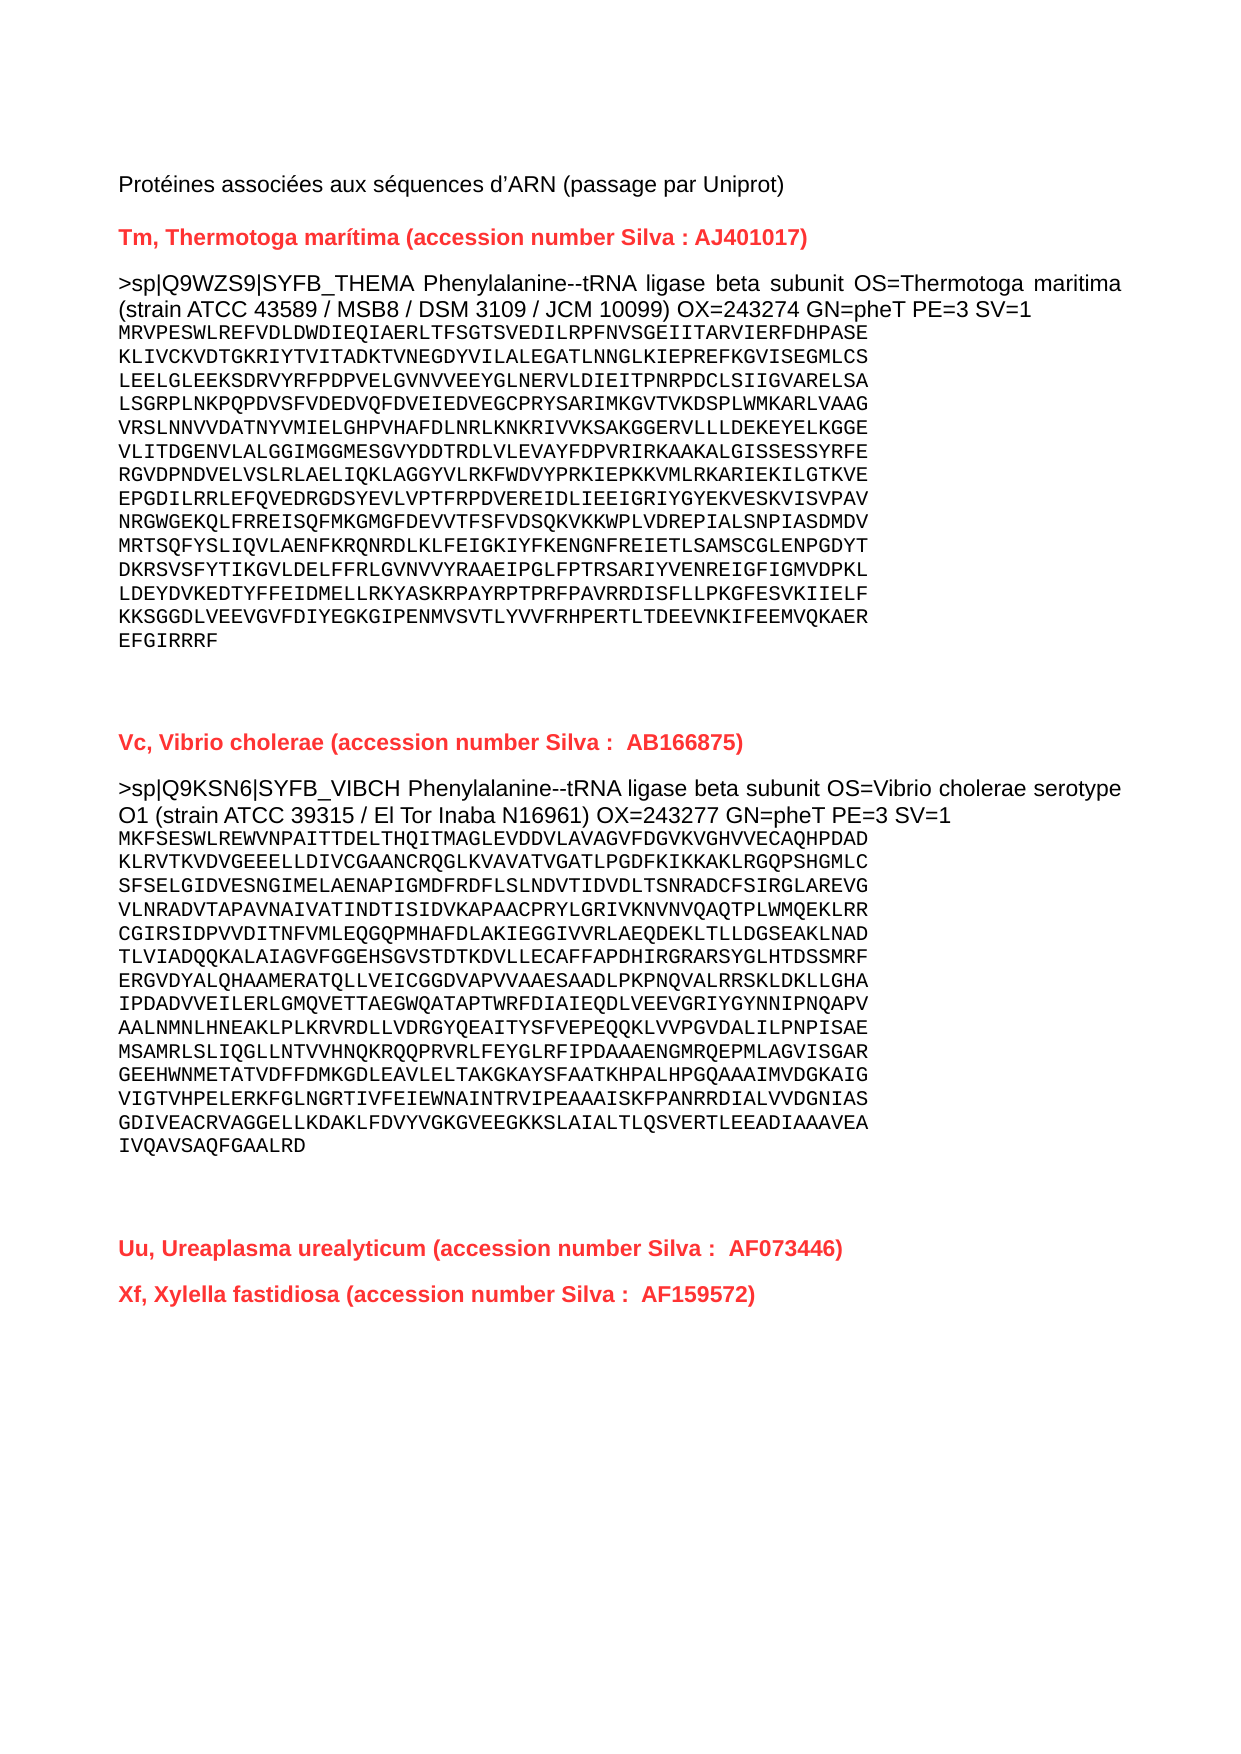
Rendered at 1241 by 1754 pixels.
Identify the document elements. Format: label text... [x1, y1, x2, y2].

text VIGTVHPELERKFGLNGRTIVFEIEWNAINTRVIPEAAAISKFPANRRDIALVVDGNIAS [118, 1088, 1122, 1112]
text GDIVEACRVAGGELLKDAKLFDVYVGKGVEEGKKSLAIALTLQSVERTLEEADIAAAVEA [118, 1112, 1122, 1135]
text Vc, Vibrio cholerae (accession number Silva : AB166875) [118, 729, 1122, 755]
text MRTSQFYSLIQVLAENFKRQNRDLKLFEIGKIYFKENGNFREIETLSAMSCGLENPGDYT [118, 535, 1122, 559]
text MKFSESWLREWVNPAITTDELTHQITMAGLEVDDVLAVAGVFDGVKVGHVVECAQHPDAD [118, 828, 1122, 852]
text LSGRPLNKPQPDVSFVDEDVQFDVEIEDVEGCPRYSARIMKGVTVKDSPLWMKARLVAAG [118, 393, 1122, 417]
text KLIVCKVDTGKRIYTVITADKTVNEGDYVILALEGATLNNGLKIEPREFKGVISEGMLCS [118, 346, 1122, 370]
text LDEYDVKEDTYFFEIDMELLRKYASKRPAYRPTPRFPAVRRDISFLLPKGFESVKIIELF [118, 582, 1122, 606]
text IPDADVVEILERLGMQVETTAEGWQATAPTWRFDIAIEQDLVEEVGRIYGYNNIPNQAPV [118, 993, 1122, 1017]
text Uu, Ureaplasma urealyticum (accession number Silva : AF073446) [118, 1234, 1122, 1261]
text EFGIRRRF [118, 630, 1122, 653]
text KLRVTKVDVGEEELLDIVCGAANCRQGLKVAVATVGATLPGDFKIKKAKLRGQPSHGMLC [118, 852, 1122, 875]
text VLITDGENVLALGGIMGGMESGVYDDTRDLVLEVAYFDPVRIRKAAKALGISSESSYRFE [118, 441, 1122, 464]
text >sp|Q9WZS9|SYFB_THEMA Phenylalanine--tRNA ligase beta subunit OS=Thermotoga maritima (strain ATCC 43589 / MSB8 / DSM 3109 / JCM 10099) OX=243274 GN=pheT PE=3 SV=1 [118, 270, 1122, 322]
text DKRSVSFYTIKGVLDELFFRLGVNVVYRAAEIPGLFPTRSARIYVENREIGFIGMVDPKL [118, 559, 1122, 582]
text RGVDPNDVELVSLRLAELIQKLAGGYVLRKFWDVYPRKIEPKKVMLRKARIEKILGTKVE [118, 464, 1122, 488]
text LEELGLEEKSDRVYRFPDPVELGVNVVEEYGLNERVLDIEITPNRPDCLSIIGVARELSA [118, 370, 1122, 393]
text GEEHWNMETATVDFFDMKGDLEAVLELTAKGKAYSFAATKHPALHPGQAAAIMVDGKAIG [118, 1064, 1122, 1088]
text EPGDILRRLEFQVEDRGDSYEVLVPTFRPDVEREIDLIEEIGRIYGYEKVESKVISVPAV [118, 488, 1122, 512]
text ERGVDYALQHAAMERATQLLVEICGGDVAPVVAAESAADLPKPNQVALRRSKLDKLLGHA [118, 970, 1122, 993]
text VLNRADVTAPAVNAIVATINDTISIDVKAPAACPRYLGRIVKNVNVQAQTPLWMQEKLRR [118, 899, 1122, 922]
text VRSLNNVVDATNYVMIELGHPVHAFDLNRLKNKRIVVKSAKGGERVLLLDEKEYELKGGE [118, 417, 1122, 441]
text TLVIADQQKALAIAGVFGGEHSGVSTDTKDVLLECAFFAPDHIRGRARSYGLHTDSSMRF [118, 946, 1122, 970]
text SFSELGIDVESNGIMELAENAPIGMDFRDFLSLNDVTIDVDLTSNRADCFSIRGLAREVG [118, 875, 1122, 899]
text KKSGGDLVEEVGVFDIYEGKGIPENMVSVTLYVVFRHPERTLTDEEVNKIFEEMVQKAER [118, 606, 1122, 630]
text NRGWGEKQLFRREISQFMKGMGFDEVVTFSFVDSQKVKKWPLVDREPIALSNPIASDMDV [118, 512, 1122, 535]
text Tm, Thermotoga marítima (accession number Silva : AJ401017) [118, 223, 1122, 250]
text CGIRSIDPVVDITNFVMLEQGQPMHAFDLAKIEGGIVVRLAEQDEKLTLLDGSEAKLNAD [118, 922, 1122, 946]
text IVQAVSAQFGAALRD [118, 1135, 1122, 1159]
text MSAMRLSLIQGLLNTVVHNQKRQQPRVRLFEYGLRFIPDAAAENGMRQEPMLAGVISGAR [118, 1041, 1122, 1064]
text AALNMNLHNEAKLPLKRVRDLLVDRGYQEAITYSFVEPEQQKLVVPGVDALILPNPISAE [118, 1017, 1122, 1041]
text Xf, Xylella fastidiosa (accession number Silva : AF159572) [118, 1281, 1122, 1307]
text >sp|Q9KSN6|SYFB_VIBCH Phenylalanine--tRNA ligase beta subunit OS=Vibrio cholerae serotype O1 (strain ATCC 39315 / El Tor Inaba N16961) OX=243277 GN=pheT PE=3 SV=1 [118, 775, 1122, 828]
text MRVPESWLREFVDLDWDIEQIAERLTFSGTSVEDILRPFNVSGEIITARVIERFDHPASE [118, 322, 1122, 346]
text Protéines associées aux séquences d’ARN (passage par Uniprot) [118, 171, 1122, 197]
